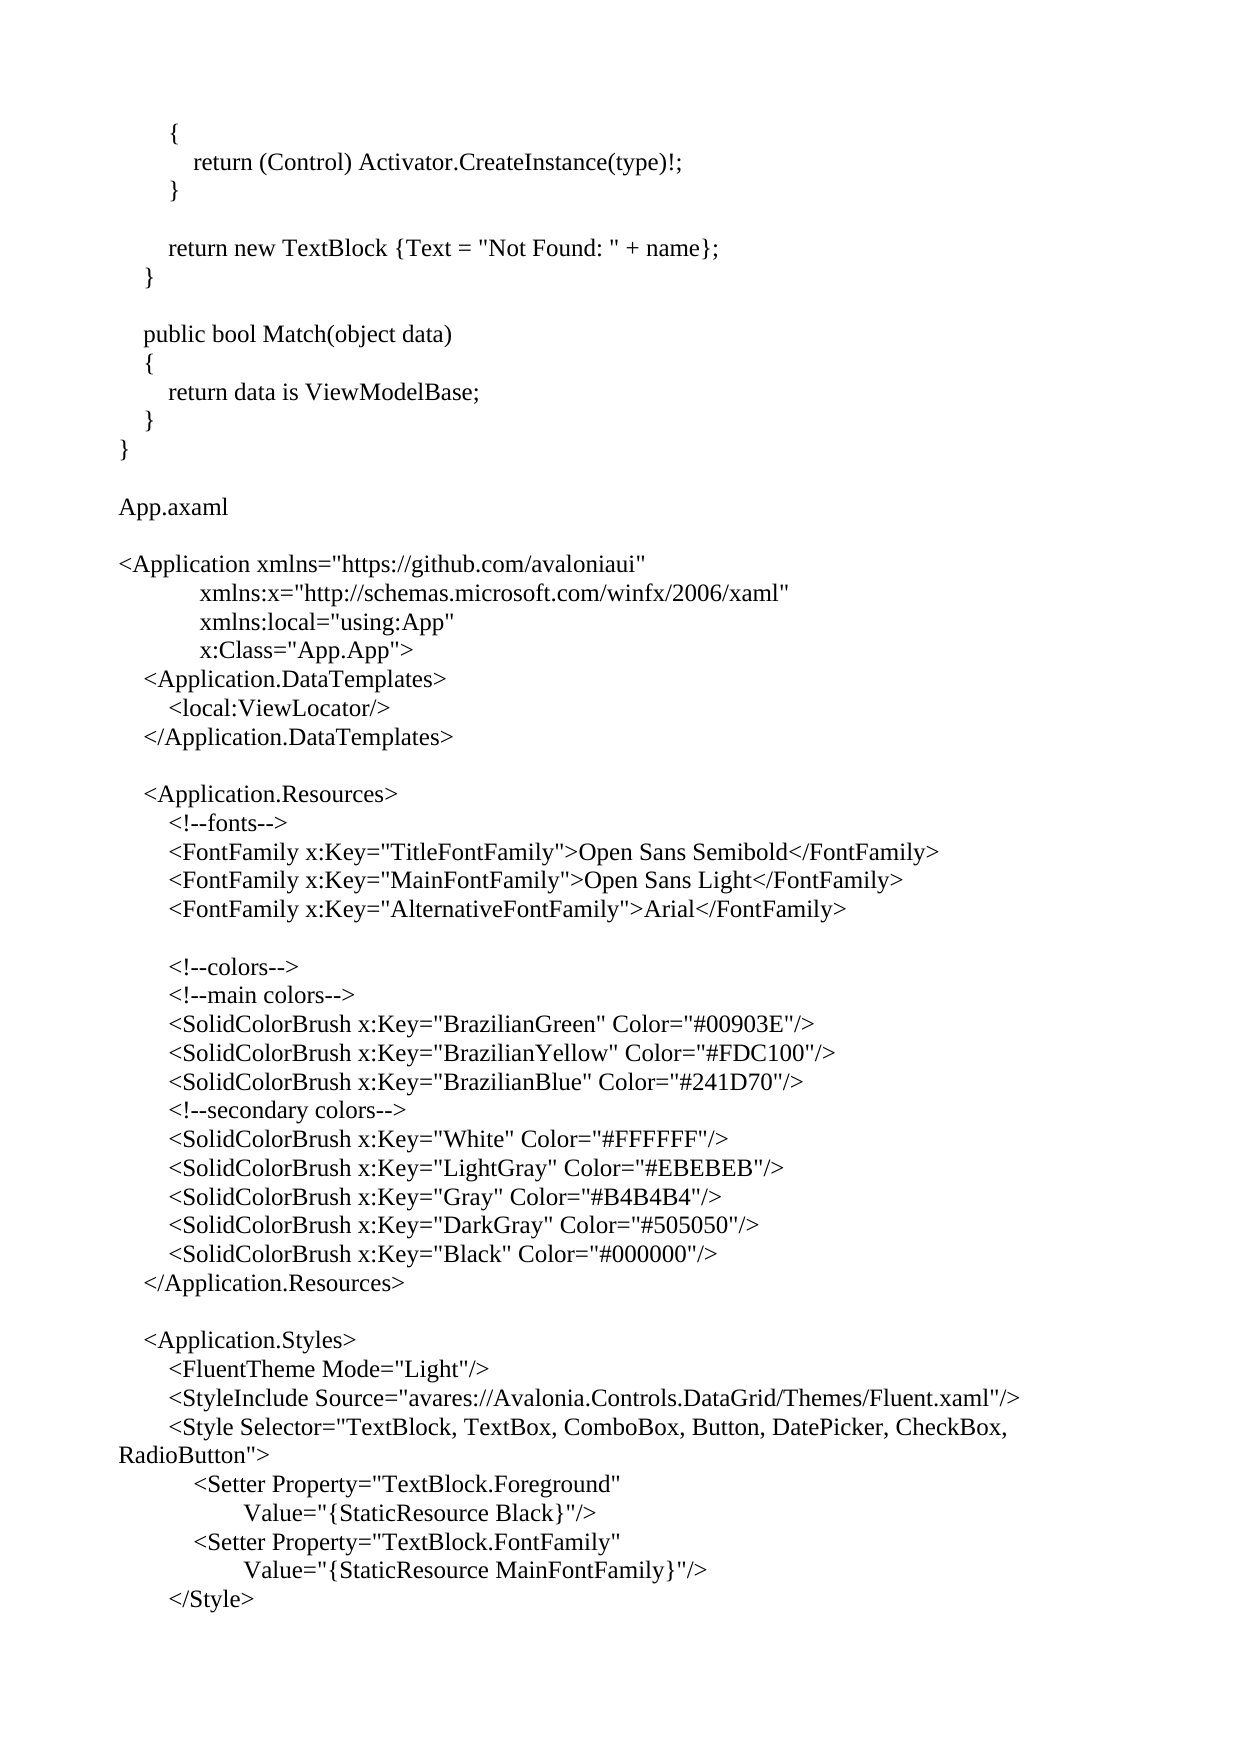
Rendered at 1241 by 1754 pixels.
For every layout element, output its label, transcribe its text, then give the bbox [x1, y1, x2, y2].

subtitle { return (Control) Activator.CreateInstance(type)!; } return new TextBlock {Text = "Not Found: " + name}; } public bool Match(object data) { return data is ViewModelBase; } } [118, 118, 1122, 492]
subtitle <Application xmlns="https://github.com/avaloniaui" xmlns:x="http://schemas.microsoft.com/winfx/2006/xaml" xmlns:local="using:App" x:Class="App.App"> <Application.DataTemplates> <local:ViewLocator/> </Application.DataTemplates> <Application.Resources> <!--fonts--> <FontFamily x:Key="TitleFontFamily">Open Sans Semibold</FontFamily> <FontFamily x:Key="MainFontFamily">Open Sans Light</FontFamily> <FontFamily x:Key="AlternativeFontFamily">Arial</FontFamily> <!--colors--> <!--main colors--> <SolidColorBrush x:Key="BrazilianGreen" Color="#00903E"/> <SolidColorBrush x:Key="BrazilianYellow" Color="#FDC100"/> <SolidColorBrush x:Key="BrazilianBlue" Color="#241D70"/> <!--secondary colors--> <SolidColorBrush x:Key="White" Color="#FFFFFF"/> <SolidColorBrush x:Key="LightGray" Color="#EBEBEB"/> <SolidColorBrush x:Key="Gray" Color="#B4B4B4"/> <SolidColorBrush x:Key="DarkGray" Color="#505050"/> <SolidColorBrush x:Key="Black" Color="#000000"/> </Application.Resources> <Application.Styles> <FluentTheme Mode="Light"/> <StyleInclude Source="avares://Avalonia.Controls.DataGrid/Themes/Fluent.xaml"/> <Style Selector="TextBlock, TextBox, ComboBox, Button, DatePicker, CheckBox, RadioButton"> <Setter Property="TextBlock.Foreground" Value="{StaticResource Black}"/> <Setter Property="TextBlock.FontFamily" Value="{StaticResource MainFontFamily}"/> </Style> [118, 549, 1122, 1613]
subtitle App.axaml [118, 492, 1122, 549]
